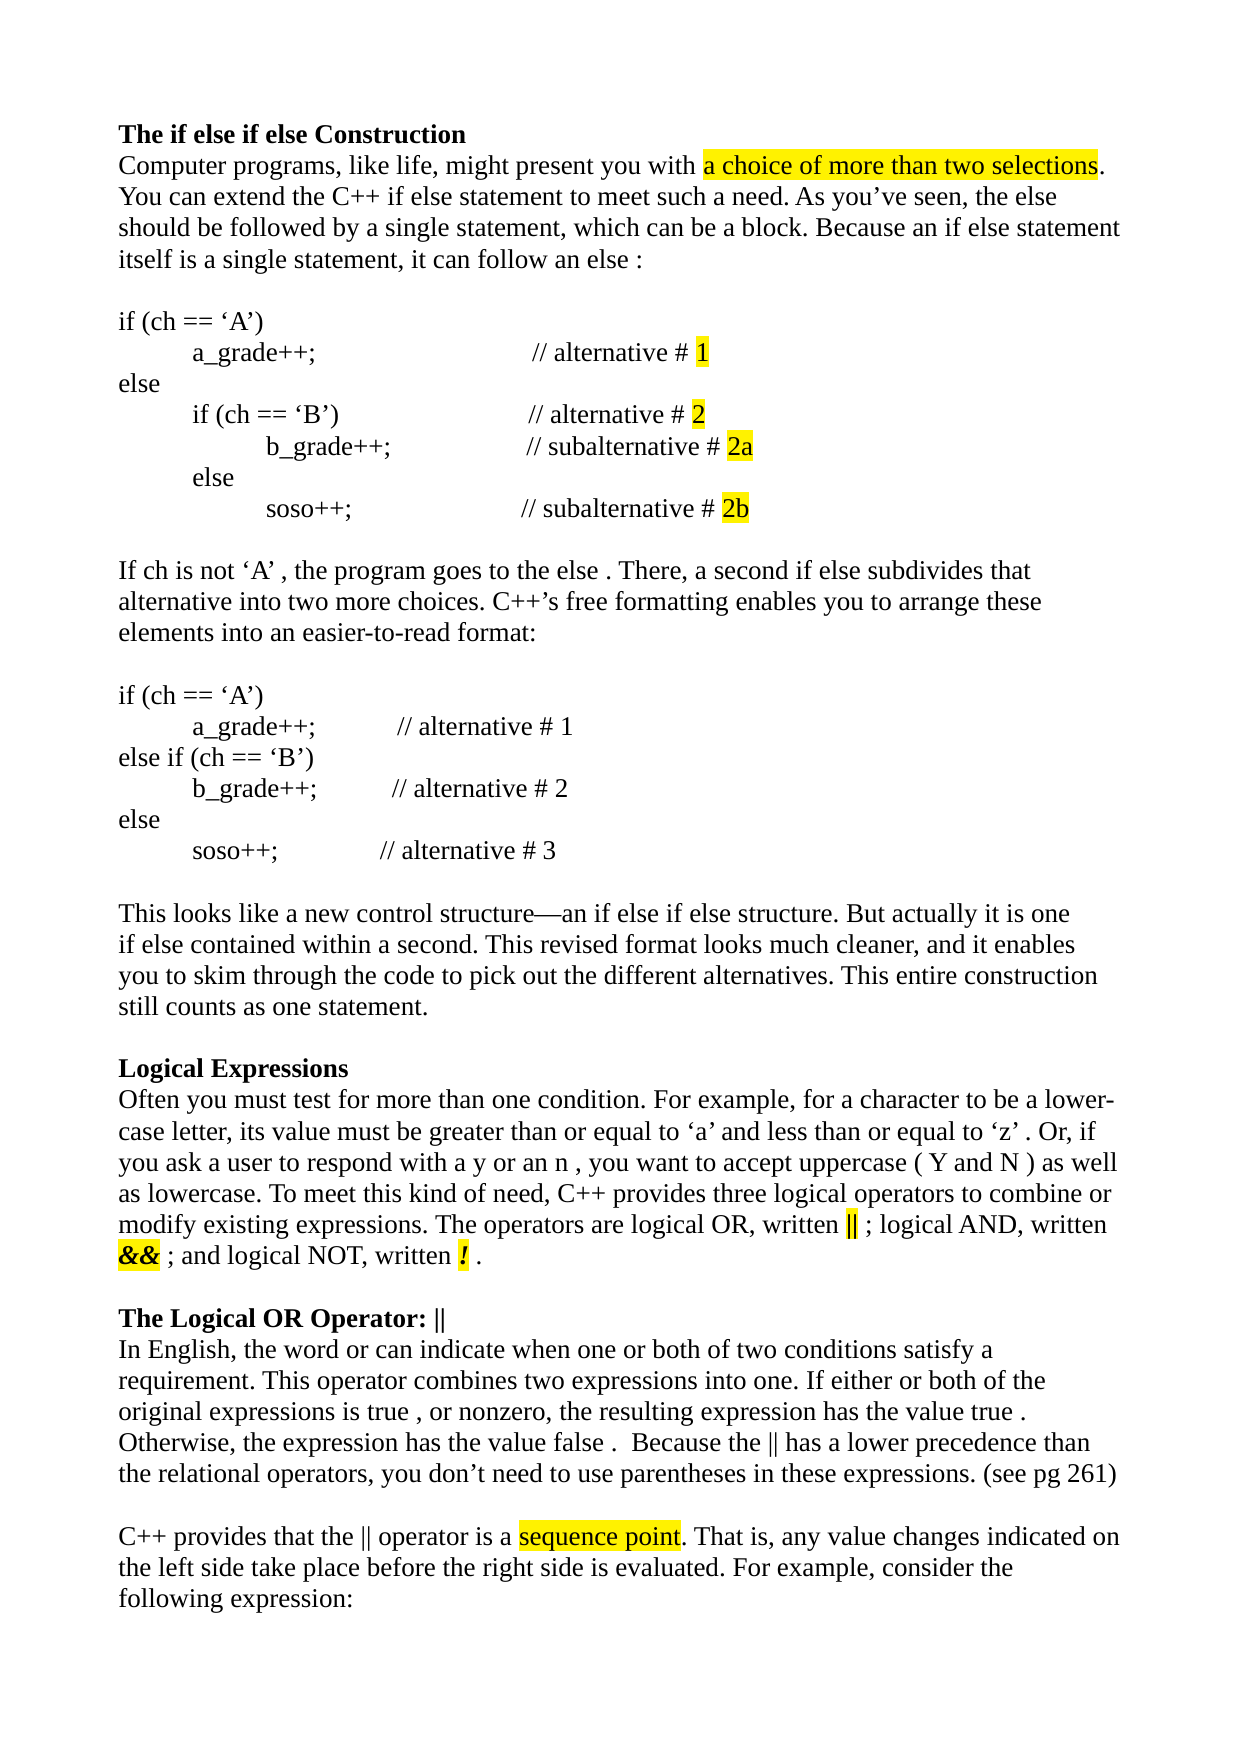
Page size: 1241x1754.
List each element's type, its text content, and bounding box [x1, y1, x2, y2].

text Computer programs, like life, might present you with a choice of more than two selections. You can extend the C++ if else statement to meet such a need. As you’ve seen, the else should be followed by a single statement, which can be a block. Because an if else statement [118, 149, 1122, 243]
text else [118, 367, 1122, 398]
text itself is a single statement, it can follow an else : [118, 243, 1122, 274]
text soso++; // alternative # 3 [118, 834, 1122, 866]
text if (ch == ‘A’) [118, 679, 1122, 710]
text a_grade++; // alternative # 1 [118, 336, 1122, 367]
text a_grade++; // alternative # 1 [118, 710, 1122, 741]
text still counts as one statement. [118, 990, 1122, 1021]
text if (ch == ‘B’) // alternative # 2 [118, 398, 1122, 429]
text case letter, its value must be greater than or equal to ‘a’ and less than or equal to ‘z’ . Or, if [118, 1115, 1122, 1146]
text The Logical OR Operator: || [118, 1302, 1122, 1333]
text if else contained within a second. This revised format looks much cleaner, and it enables [118, 928, 1122, 959]
text soso++; // subalternative # 2b [118, 492, 1122, 523]
text Logical Expressions [118, 1052, 1122, 1084]
text The if else if else Construction [118, 118, 1122, 149]
text you ask a user to respond with a y or an n , you want to accept uppercase ( Y and N ) as well as lowercase. To meet this kind of need, C++ provides three logical operators to combine or modify existing expressions. The operators are logical OR, written || ; logical AND, written && ; and logical NOT, written ! . [118, 1146, 1122, 1271]
text else [118, 803, 1122, 834]
text This looks like a new control structure—an if else if else structure. But actually it is one [118, 897, 1122, 928]
text else if (ch == ‘B’) [118, 741, 1122, 772]
text if (ch == ‘A’) [118, 305, 1122, 336]
text else [118, 461, 1122, 492]
text In English, the word or can indicate when one or both of two conditions satisfy a requirement. This operator combines two expressions into one. If either or both of the original expressions is true , or nonzero, the resulting expression has the value true . Otherwise, the expression has the value false . Because the || has a lower precedence than the relational operators, you don’t need to use parentheses in these expressions. (see pg 261) [118, 1333, 1122, 1488]
text Often you must test for more than one condition. For example, for a character to be a lower- [118, 1084, 1122, 1115]
text If ch is not ‘A’ , the program goes to the else . There, a second if else subdivides that alternative into two more choices. C++’s free formatting enables you to arrange these elements into an easier-to-read format: [118, 554, 1122, 648]
text b_grade++; // subalternative # 2a [118, 429, 1122, 461]
text the left side take place before the right side is evaluated. For example, consider the following expression: [118, 1551, 1122, 1613]
text b_grade++; // alternative # 2 [118, 772, 1122, 803]
text C++ provides that the || operator is a sequence point. That is, any value changes indicated on [118, 1520, 1122, 1551]
text you to skim through the code to pick out the different alternatives. This entire construction [118, 959, 1122, 990]
